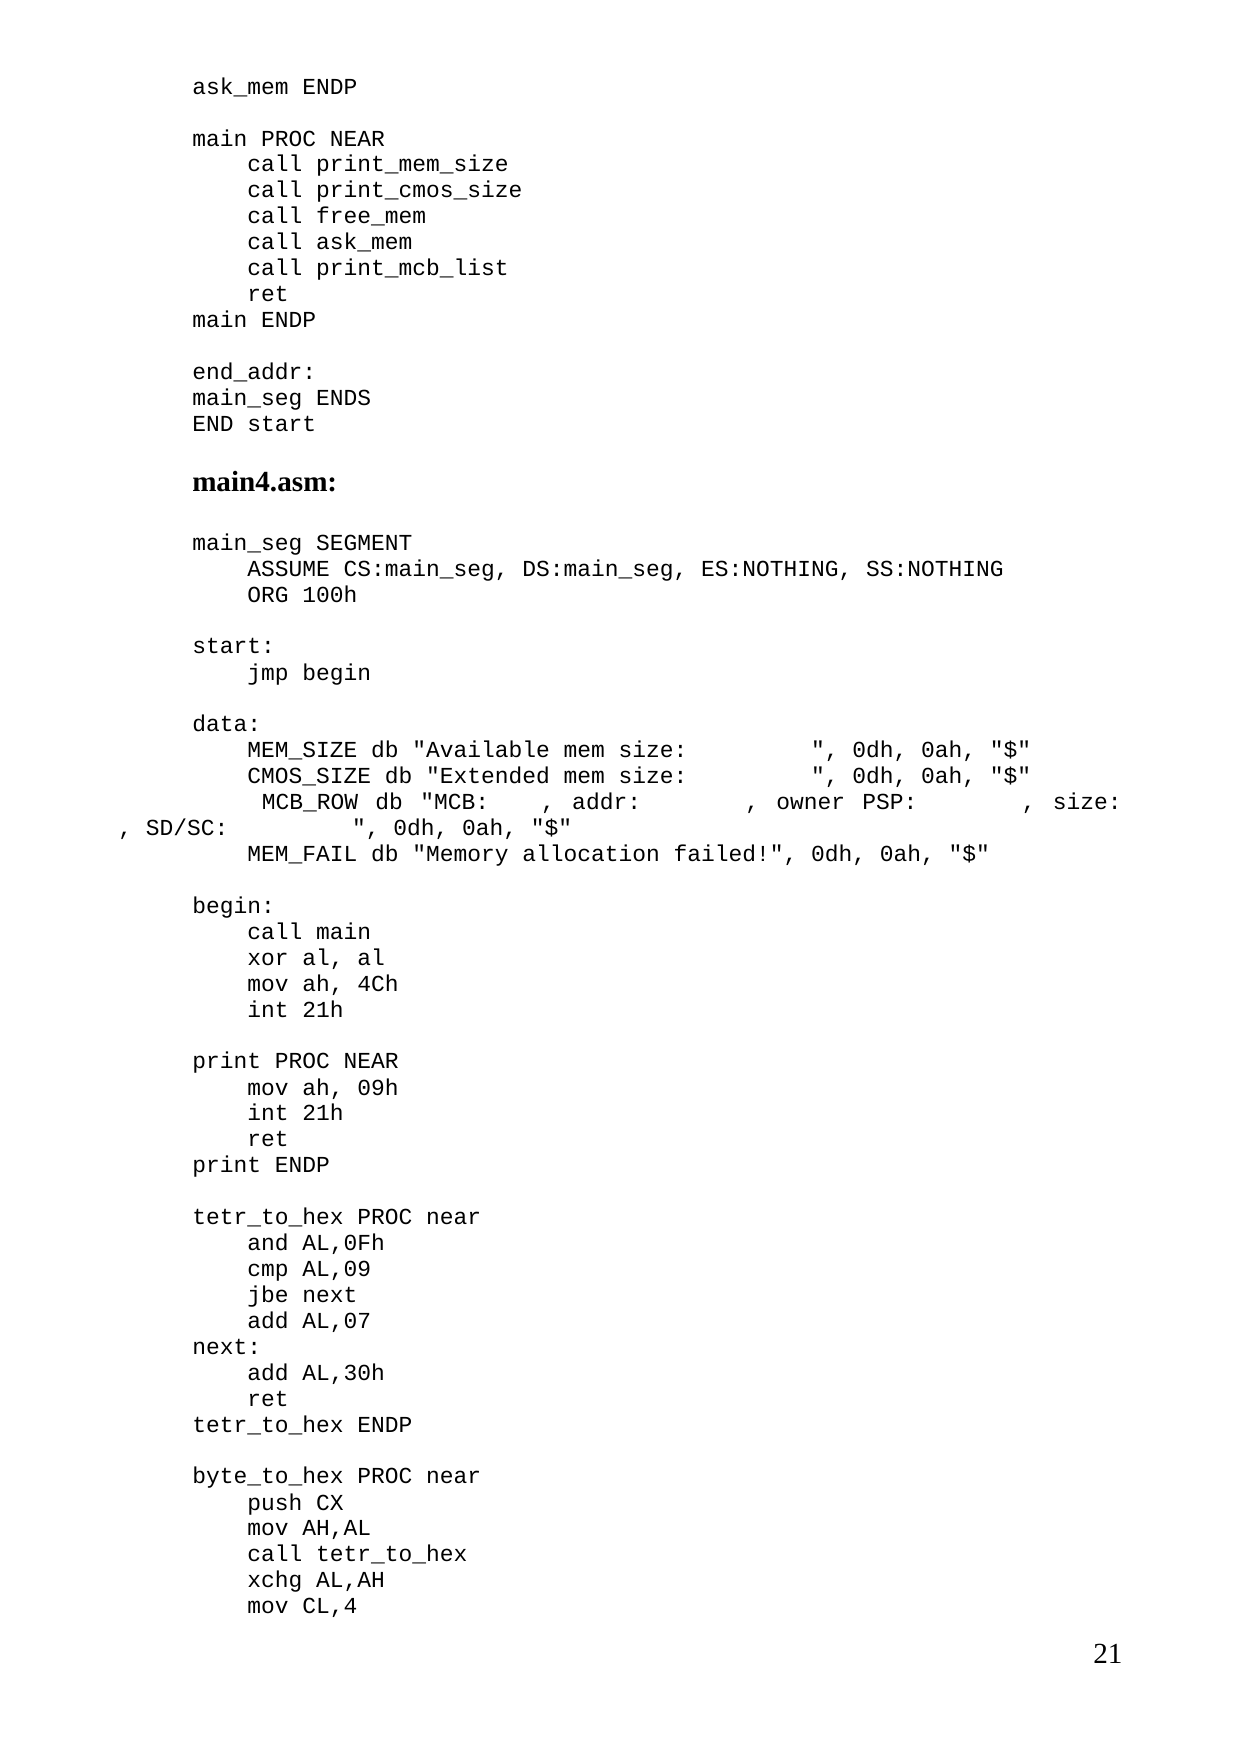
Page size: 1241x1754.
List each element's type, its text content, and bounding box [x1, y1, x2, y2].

text end_addr: [118, 360, 1122, 386]
text MEM_FAIL db "Memory allocation failed!", 0dh, 0ah, "$" [118, 842, 1122, 868]
text call print_cmos_size [118, 179, 1122, 205]
text ask_mem ENDP [118, 75, 1122, 101]
text byte_to_hex PROC near [118, 1465, 1122, 1491]
text ret [118, 282, 1122, 308]
text begin: [118, 894, 1122, 920]
text main PROC NEAR [118, 127, 1122, 153]
text add AL,30h [118, 1361, 1122, 1387]
text tetr_to_hex PROC near [118, 1206, 1122, 1231]
text main ENDP [118, 308, 1122, 334]
text call tetr_to_hex [118, 1543, 1122, 1569]
text mov ah, 09h [118, 1076, 1122, 1102]
text mov AH,AL [118, 1517, 1122, 1543]
text data: [118, 713, 1122, 739]
text cmp AL,09 [118, 1257, 1122, 1283]
text print ENDP [118, 1154, 1122, 1179]
text MCB_ROW db "MCB: , addr: , owner PSP: , size: , SD/SC: ", 0dh, 0ah, "$" [118, 791, 1122, 842]
text MEM_SIZE db "Available mem size: ", 0dh, 0ah, "$" [118, 739, 1122, 764]
text main_seg SEGMENT [118, 531, 1122, 557]
text start: [118, 635, 1122, 661]
text jmp begin [118, 661, 1122, 687]
text ret [118, 1128, 1122, 1154]
text END start [118, 412, 1122, 438]
text call print_mcb_list [118, 257, 1122, 282]
text ORG 100h [118, 583, 1122, 609]
text int 21h [118, 1102, 1122, 1128]
text ASSUME CS:main_seg, DS:main_seg, ES:NOTHING, SS:NOTHING [118, 557, 1122, 583]
text CMOS_SIZE db "Extended mem size: ", 0dh, 0ah, "$" [118, 764, 1122, 791]
text tetr_to_hex ENDP [118, 1413, 1122, 1439]
text call print_mem_size [118, 153, 1122, 179]
text print PROC NEAR [118, 1050, 1122, 1076]
text and AL,0Fh [118, 1231, 1122, 1257]
text int 21h [118, 998, 1122, 1024]
text mov CL,4 [118, 1594, 1122, 1621]
text jbe next [118, 1283, 1122, 1309]
text xor al, al [118, 946, 1122, 972]
text add AL,07 [118, 1309, 1122, 1335]
text mov ah, 4Ch [118, 972, 1122, 998]
text call free_mem [118, 205, 1122, 231]
text call main [118, 920, 1122, 946]
text push CX [118, 1491, 1122, 1517]
text main_seg ENDS [118, 386, 1122, 412]
text xchg AL,AH [118, 1569, 1122, 1594]
text next: [118, 1335, 1122, 1361]
text main4.asm: [118, 464, 1122, 498]
text ret [118, 1387, 1122, 1413]
text call ask_mem [118, 231, 1122, 257]
